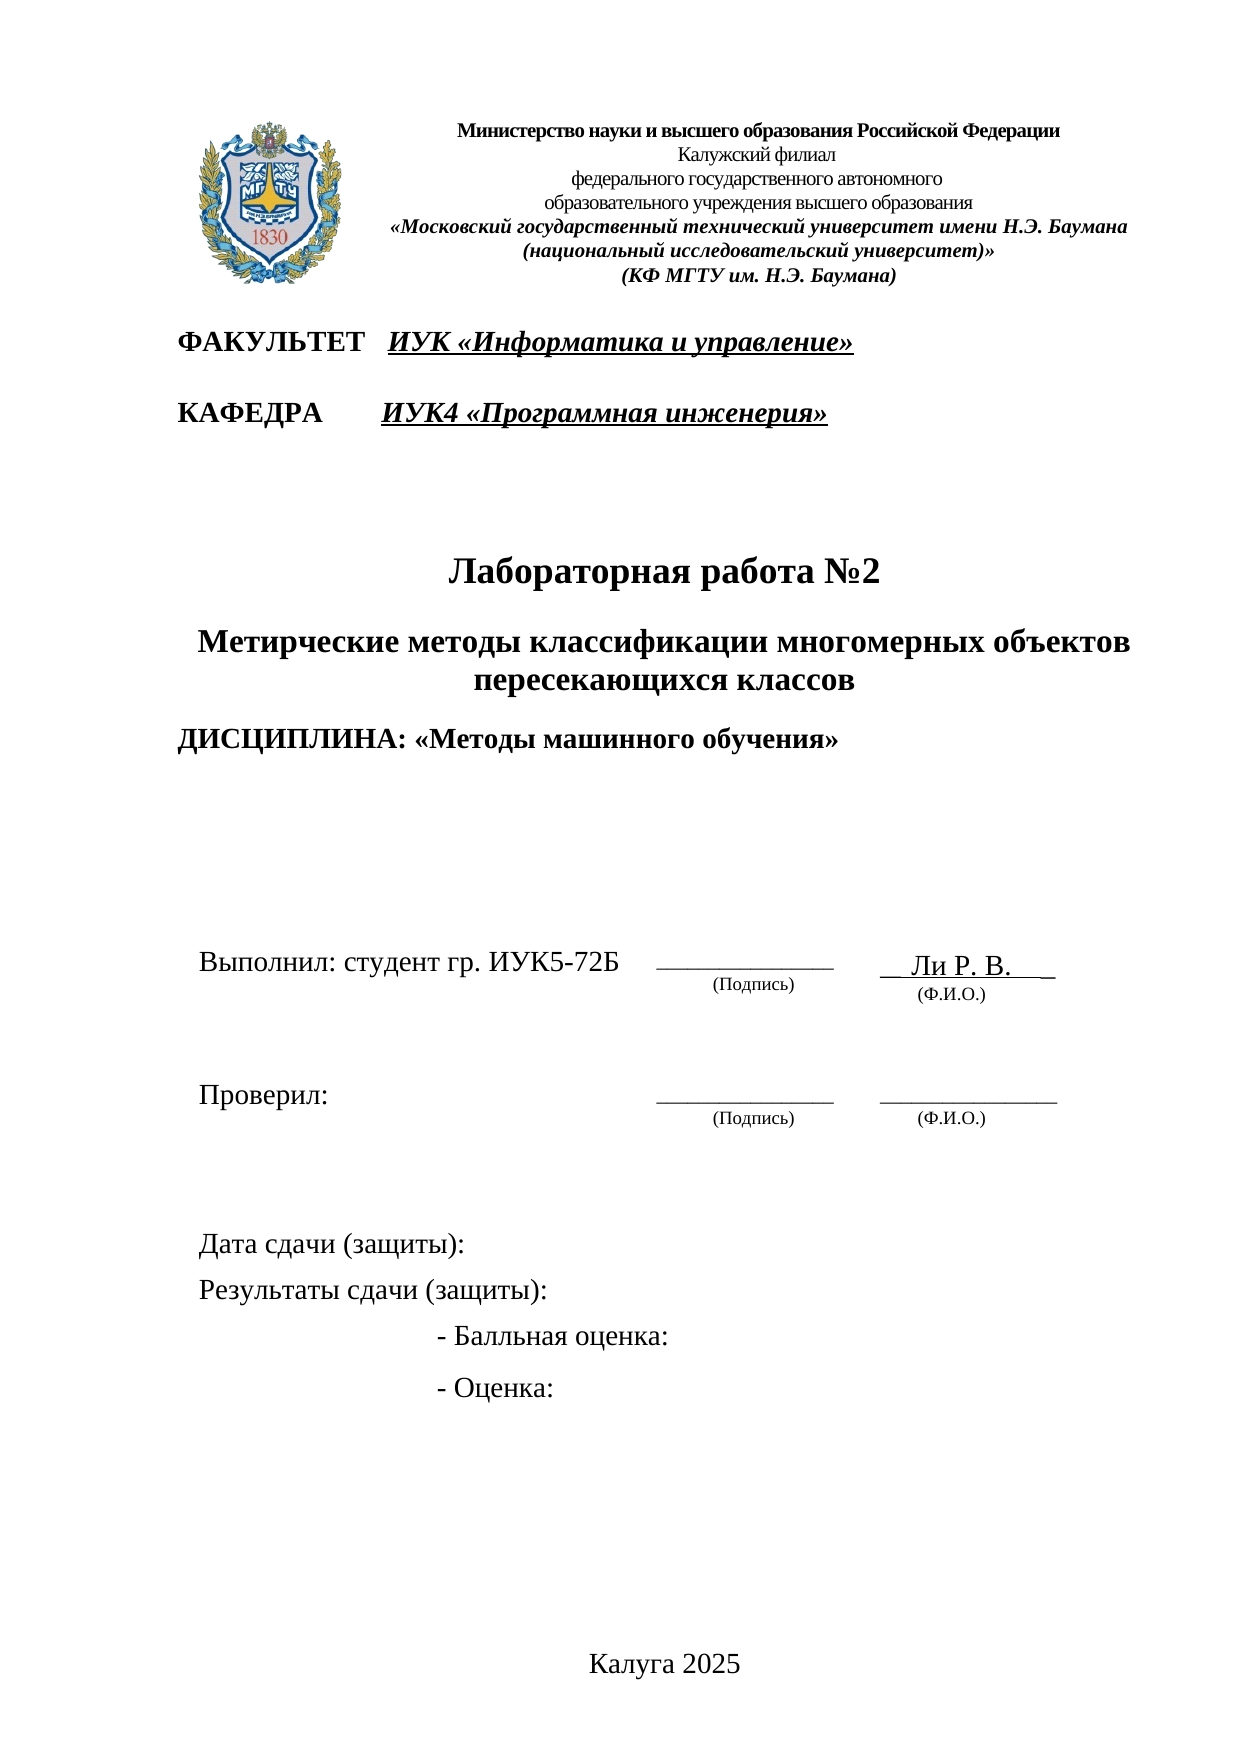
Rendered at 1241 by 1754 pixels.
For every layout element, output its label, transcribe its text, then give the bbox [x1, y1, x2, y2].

table_cell Дата сдачи (защиты): Результаты сдачи (защиты): [188, 1180, 1163, 1318]
table_header [188, 118, 353, 287]
table_cell - Балльная оценка: - Оценка: [425, 1318, 1163, 1422]
table_header _________________ (Подпись) [645, 923, 879, 1057]
table_header Министерство науки и высшего образования Российской Федерации Калужский филиал федерального государственного автономного образовательного учреждения высшего образования «Московский государственный технический университет имени Н.Э. Баумана (национальный исследовательский университет)» (КФ МГТУ им. Н.Э. Баумана) [353, 118, 1165, 287]
table_cell [188, 1318, 425, 1422]
text ДИСЦИПЛИНА: «Методы машинного обучения» [177, 722, 1152, 755]
table_cell _________________ (Ф.И.О.) [879, 1057, 1163, 1180]
text ФАКУЛЬТЕТ ИУК «Информатика и управление» [177, 324, 1181, 358]
table_cell _________________ (Подпись) [645, 1057, 879, 1180]
table_header __ Ли Р. В. _ (Ф.И.О.) [879, 923, 1163, 1057]
text КАФЕДРА ИУК4 «Программная инженерия» [177, 395, 1152, 429]
table_cell Проверил: [188, 1057, 645, 1180]
table_header Выполнил: студент гр. ИУК5-72Б [188, 923, 645, 1057]
text Метирческие методы классификации многомерных объектов пересекающихся классов [177, 621, 1152, 697]
text Лабораторная работа №2 [177, 549, 1152, 592]
